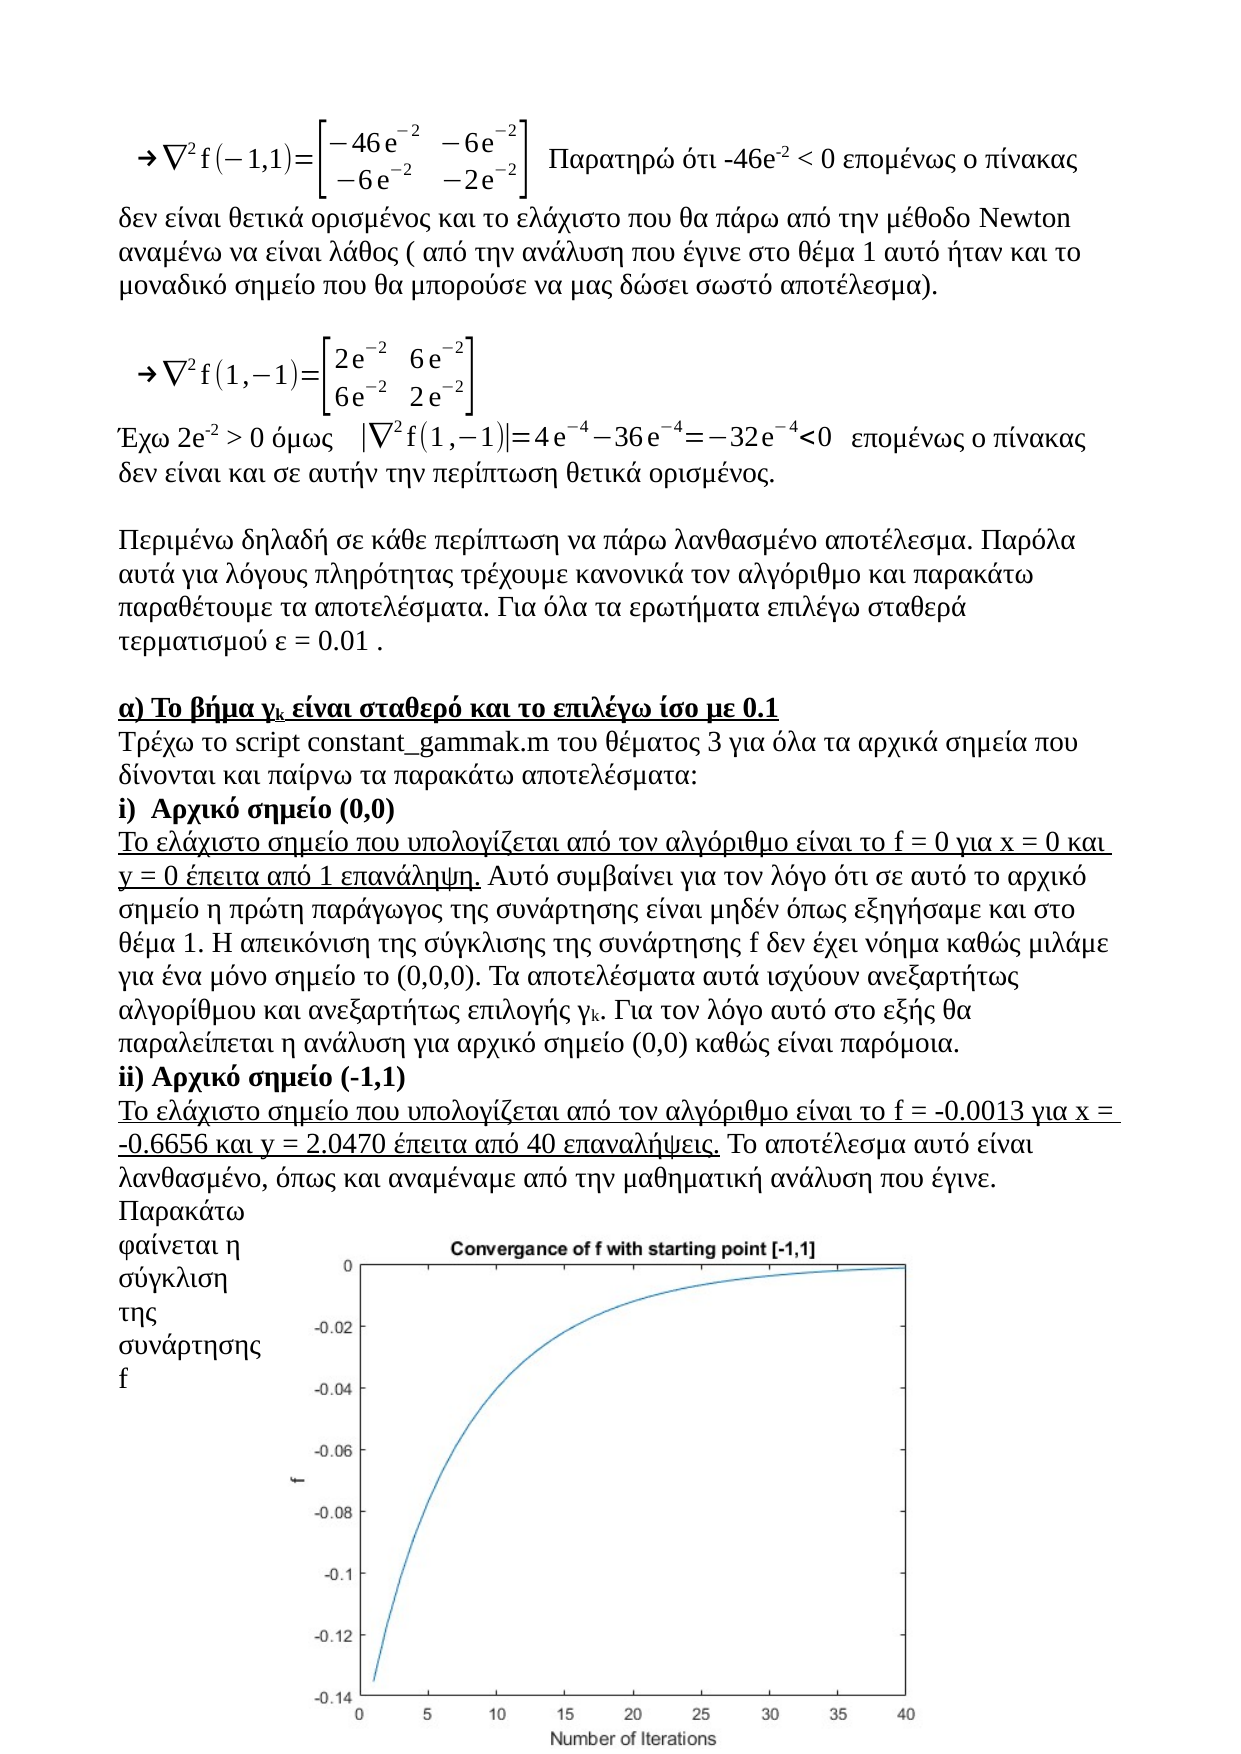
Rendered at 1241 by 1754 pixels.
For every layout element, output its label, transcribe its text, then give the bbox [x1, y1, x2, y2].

text Το ελάχιστο σημείο που υπολογίζεται από τον αλγόριθμο είναι το f = 0 για x = 0 και y = 0 έπειτα από 1 επανάληψη. Αυτό συμβαίνει για τον λόγο ότι σε αυτό το αρχικό σημείο η πρώτη παράγωγος της συνάρτησης είναι μηδέν όπως εξηγήσαμε και στο θέμα 1. Η απεικόνιση της σύγκλισης της συνάρτησης f δεν έχει νόημα καθώς μιλάμε για ένα μόνο σημείο το (0,0,0). Τα αποτελέσματα αυτά ισχύουν ανεξαρτήτως αλγορίθμου και ανεξαρτήτως επιλογής γk. Για τον λόγο αυτό στο εξής θα παραλείπεται η ανάλυση για αρχικό σημείο (0,0) καθώς είναι παρόμοια. [118, 824, 1122, 1059]
text i) Αρχικό σημείο (0,0) [118, 791, 1122, 824]
picture [268, 1225, 973, 1754]
text Παρατηρώ ότι -46e-2 < 0 επομένως ο πίνακας δεν είναι θετικά ορισμένος και το ελάχιστο που θα πάρω από την μέθοδο Newton αναμένω να είναι λάθος ( από την ανάλυση που έγινε στο θέμα 1 αυτό ήταν και το μοναδικό σημείο που θα μπορούσε να μας δώσει σωστό αποτέλεσμα). [118, 118, 1122, 301]
text ii) Αρχικό σημείο (-1,1) [118, 1059, 1122, 1093]
text Έχω 2e-2 > 0 όμως επομένως ο πίνακας δεν είναι και σε αυτήν την περίπτωση θετικά ορισμένος. [118, 417, 1122, 489]
text Το ελάχιστο σημείο που υπολογίζεται από τον αλγόριθμο είναι το f = -0.0013 για x = -0.6656 και y = 2.0470 έπειτα από 40 επαναλήψεις. Το αποτέλεσμα αυτό είναι λανθασμένο, όπως και αναμέναμε από την μαθηματική ανάλυση που έγινε. Παρακάτω φαίνεται η σύγκλιση της συνάρτησης f [118, 1093, 1122, 1394]
text α) Το βήμα γk είναι σταθερό και το επιλέγω ίσο με 0.1 [118, 690, 1122, 724]
text Τρέχω το script constant_gammak.m του θέματος 3 για όλα τα αρχικά σημεία που δίνονται και παίρνω τα παρακάτω αποτελέσματα: [118, 724, 1122, 791]
text Περιμένω δηλαδή σε κάθε περίπτωση να πάρω λανθασμένο αποτέλεσμα. Παρόλα αυτά για λόγους πληρότητας τρέχουμε κανονικά τον αλγόριθμο και παρακάτω παραθέτουμε τα αποτελέσματα. Για όλα τα ερωτήματα επιλέγω σταθερά τερματισμού ε = 0.01 . [118, 522, 1122, 657]
